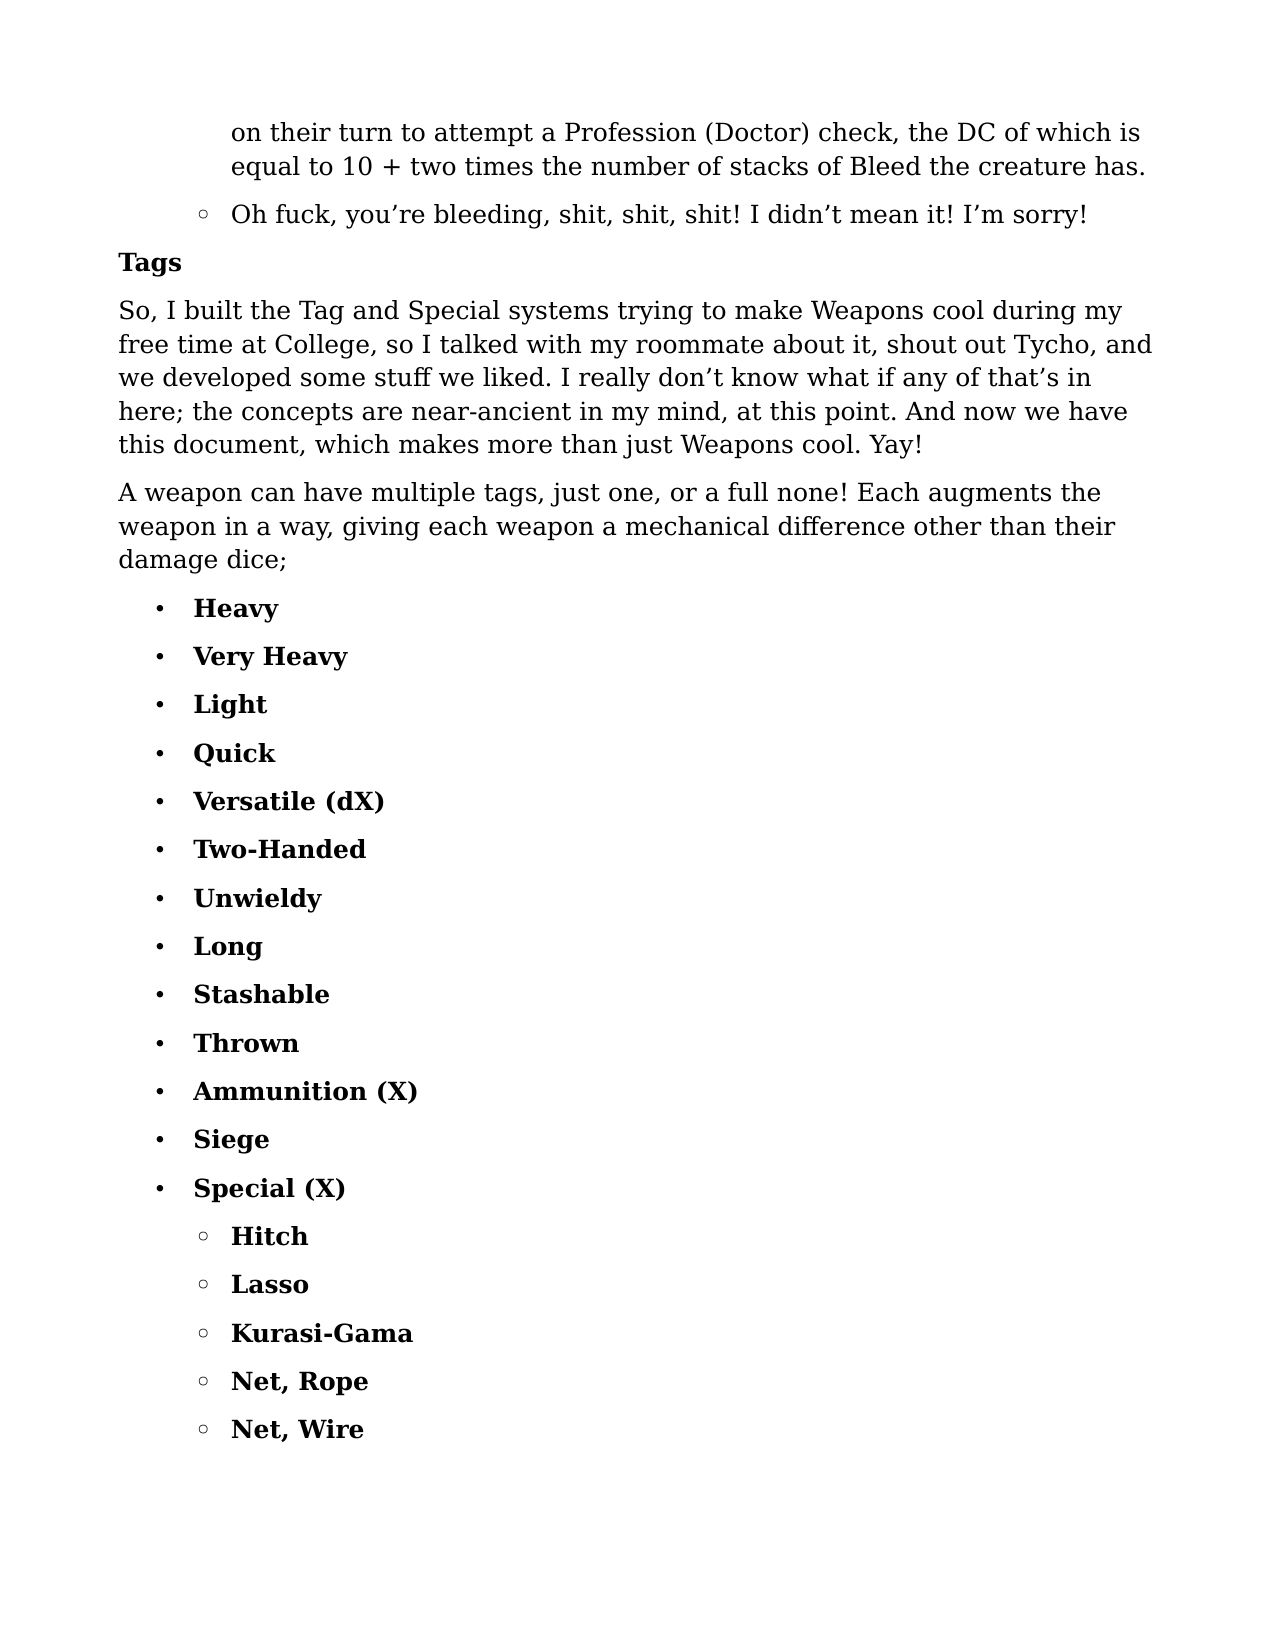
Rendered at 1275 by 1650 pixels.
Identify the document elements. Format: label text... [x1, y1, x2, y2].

list Long [156, 932, 1157, 961]
list Net, Wire [193, 1415, 1157, 1445]
list Light [156, 690, 1157, 720]
list Hitch [193, 1222, 1157, 1251]
list Quick [156, 739, 1157, 768]
list Versatile (dX) [156, 787, 1157, 816]
list on their turn to attempt a Profession (Doctor) check, the DC of which is equal to 10 + two times the number of stacks of Bleed the creature has. [193, 118, 1157, 181]
list Kurasi-Gama [193, 1319, 1157, 1348]
list Ammunition (X) [156, 1077, 1157, 1106]
text Tags [118, 248, 1157, 277]
list Special (X) [156, 1174, 1157, 1203]
text So, I built the Tag and Special systems trying to make Weapons cool during my free time at College, so I talked with my roommate about it, shout out Tycho, and we developed some stuff we liked. I really don’t know what if any of that’s in here; the concepts are near-ancient in my mind, at this point. And now we have this document, which makes more than just Weapons cool. Yay! [118, 296, 1157, 459]
list Oh fuck, you’re bleeding, shit, shit, shit! I didn’t mean it! I’m sorry! [193, 200, 1157, 229]
list Siege [156, 1125, 1157, 1155]
list Very Heavy [156, 642, 1157, 671]
list Net, Rope [193, 1367, 1157, 1396]
list Stashable [156, 980, 1157, 1010]
list Heavy [156, 594, 1157, 623]
list Lasso [193, 1270, 1157, 1300]
list Thrown [156, 1029, 1157, 1058]
text A weapon can have multiple tags, just one, or a full none! Each augments the weapon in a way, giving each weapon a mechanical difference other than their damage dice; [118, 478, 1157, 575]
list Two-Handed [156, 835, 1157, 865]
list Unwieldy [156, 884, 1157, 913]
